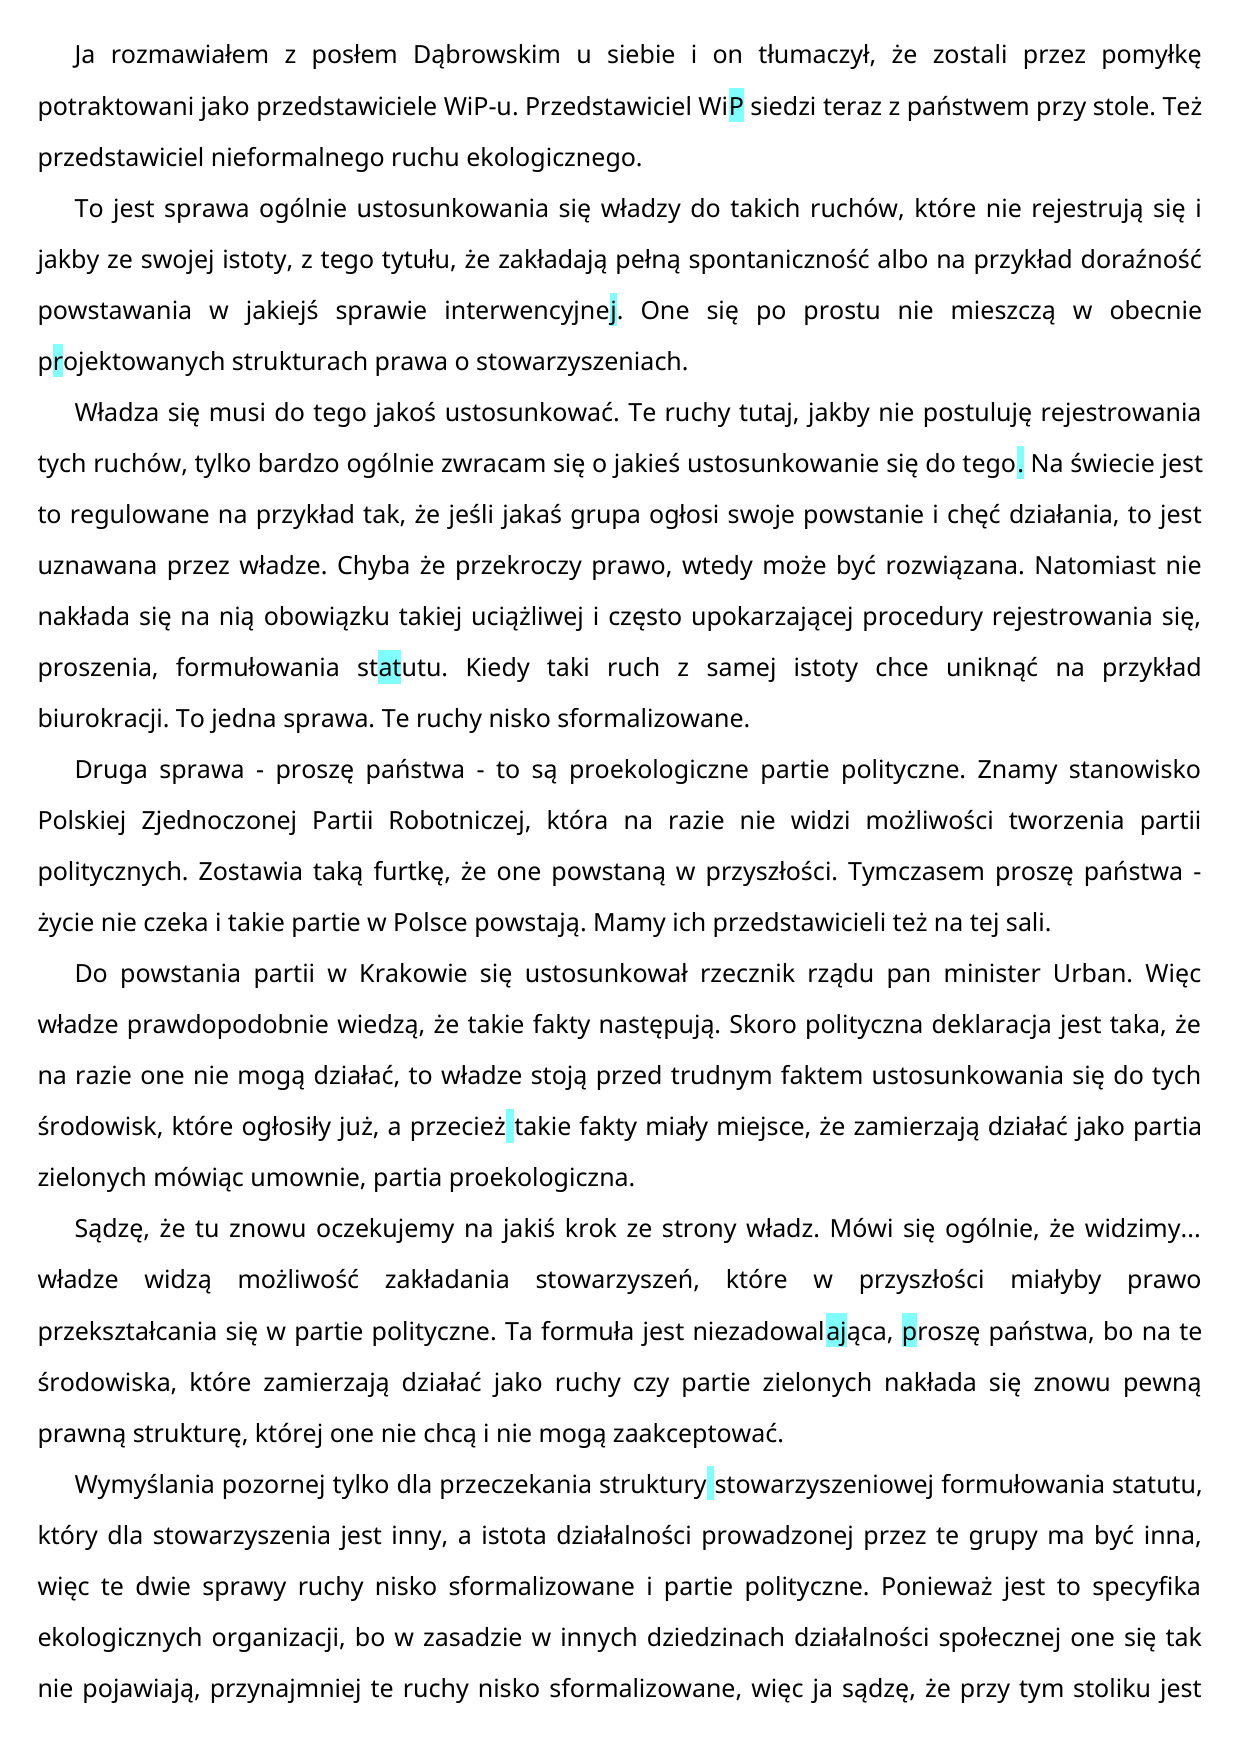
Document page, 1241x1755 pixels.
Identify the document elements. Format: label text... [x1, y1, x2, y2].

text Sądzę, że tu znowu oczekujemy na jakiś krok ze strony władz. Mówi się ogólnie, że widzimy... władze widzą możliwość zakładania stowarzyszeń, które w przyszłości miałyby prawo przekształcania się w partie polityczne. Ta formuła jest niezadowalająca, proszę państwa, bo na te środowiska, które zamierzają działać jako ruchy czy partie zielonych nakłada się znowu pewną prawną strukturę, której one nie chcą i nie mogą zaakceptować. [37, 1211, 1203, 1449]
text Do powstania partii w Krakowie się ustosunkował rzecznik rządu pan minister Urban. Więc władze prawdopodobnie wiedzą, że takie fakty następują. Skoro polityczna deklaracja jest taka, że na razie one nie mogą działać, to władze stoją przed trudnym faktem ustosunkowania się do tych środowisk, które ogłosiły już, a przecież takie fakty miały miejsce, że zamierzają działać jako partia zielonych mówiąc umownie, partia proekologiczna. [37, 956, 1203, 1194]
text Władza się musi do tego jakoś ustosunkować. Te ruchy tutaj, jakby nie postuluję rejestrowania tych ruchów, tylko bardzo ogólnie zwracam się o jakieś ustosunkowanie się do tego. Na świecie jest to regulowane na przykład tak, że jeśli jakaś grupa ogłosi swoje powstanie i chęć działania, to jest uznawana przez władze. Chyba że przekroczy prawo, wtedy może być rozwiązana. Natomiast nie nakłada się na nią obowiązku takiej uciążliwej i często upokarzającej procedury rejestrowania się, proszenia, formułowania statutu. Kiedy taki ruch z samej istoty chce uniknąć na przykład biurokracji. To jedna sprawa. Te ruchy nisko sformalizowane. [37, 394, 1203, 735]
text Wymyślania pozornej tylko dla przeczekania struktury stowarzyszeniowej formułowania statutu, który dla stowarzyszenia jest inny, a istota działalności prowadzonej przez te grupy ma być inna, więc te dwie sprawy ruchy nisko sformalizowane i partie polityczne. Ponieważ jest to specyfika ekologicznych organizacji, bo w zasadzie w innych dziedzinach działalności społecznej one się tak nie pojawiają, przynajmniej te ruchy nisko sformalizowane, więc ja sądzę, że przy tym stoliku jest [37, 1466, 1203, 1704]
text Druga sprawa - proszę państwa - to są proekologiczne partie polityczne. Znamy stanowisko Polskiej Zjednoczonej Partii Robotniczej, która na razie nie widzi możliwości tworzenia partii politycznych. Zostawia taką furtkę, że one powstaną w przyszłości. Tymczasem proszę państwa - życie nie czeka i takie partie w Polsce powstają. Mamy ich przedstawicieli też na tej sali. [37, 752, 1203, 939]
text To jest sprawa ogólnie ustosunkowania się władzy do takich ruchów, które nie rejestrują się i jakby ze swojej istoty, z tego tytułu, że zakładają pełną spontaniczność albo na przykład doraźność powstawania w jakiejś sprawie interwencyjnej. One się po prostu nie mieszczą w obecnie projektowanych strukturach prawa o stowarzyszeniach. [37, 190, 1203, 377]
text Ja rozmawiałem z posłem Dąbrowskim u siebie i on tłumaczył, że zostali przez pomyłkę potraktowani jako przedstawiciele WiP-u. Przedstawiciel WiP siedzi teraz z państwem przy stole. Też przedstawiciel nieformalnego ruchu ekologicznego. [37, 37, 1203, 173]
